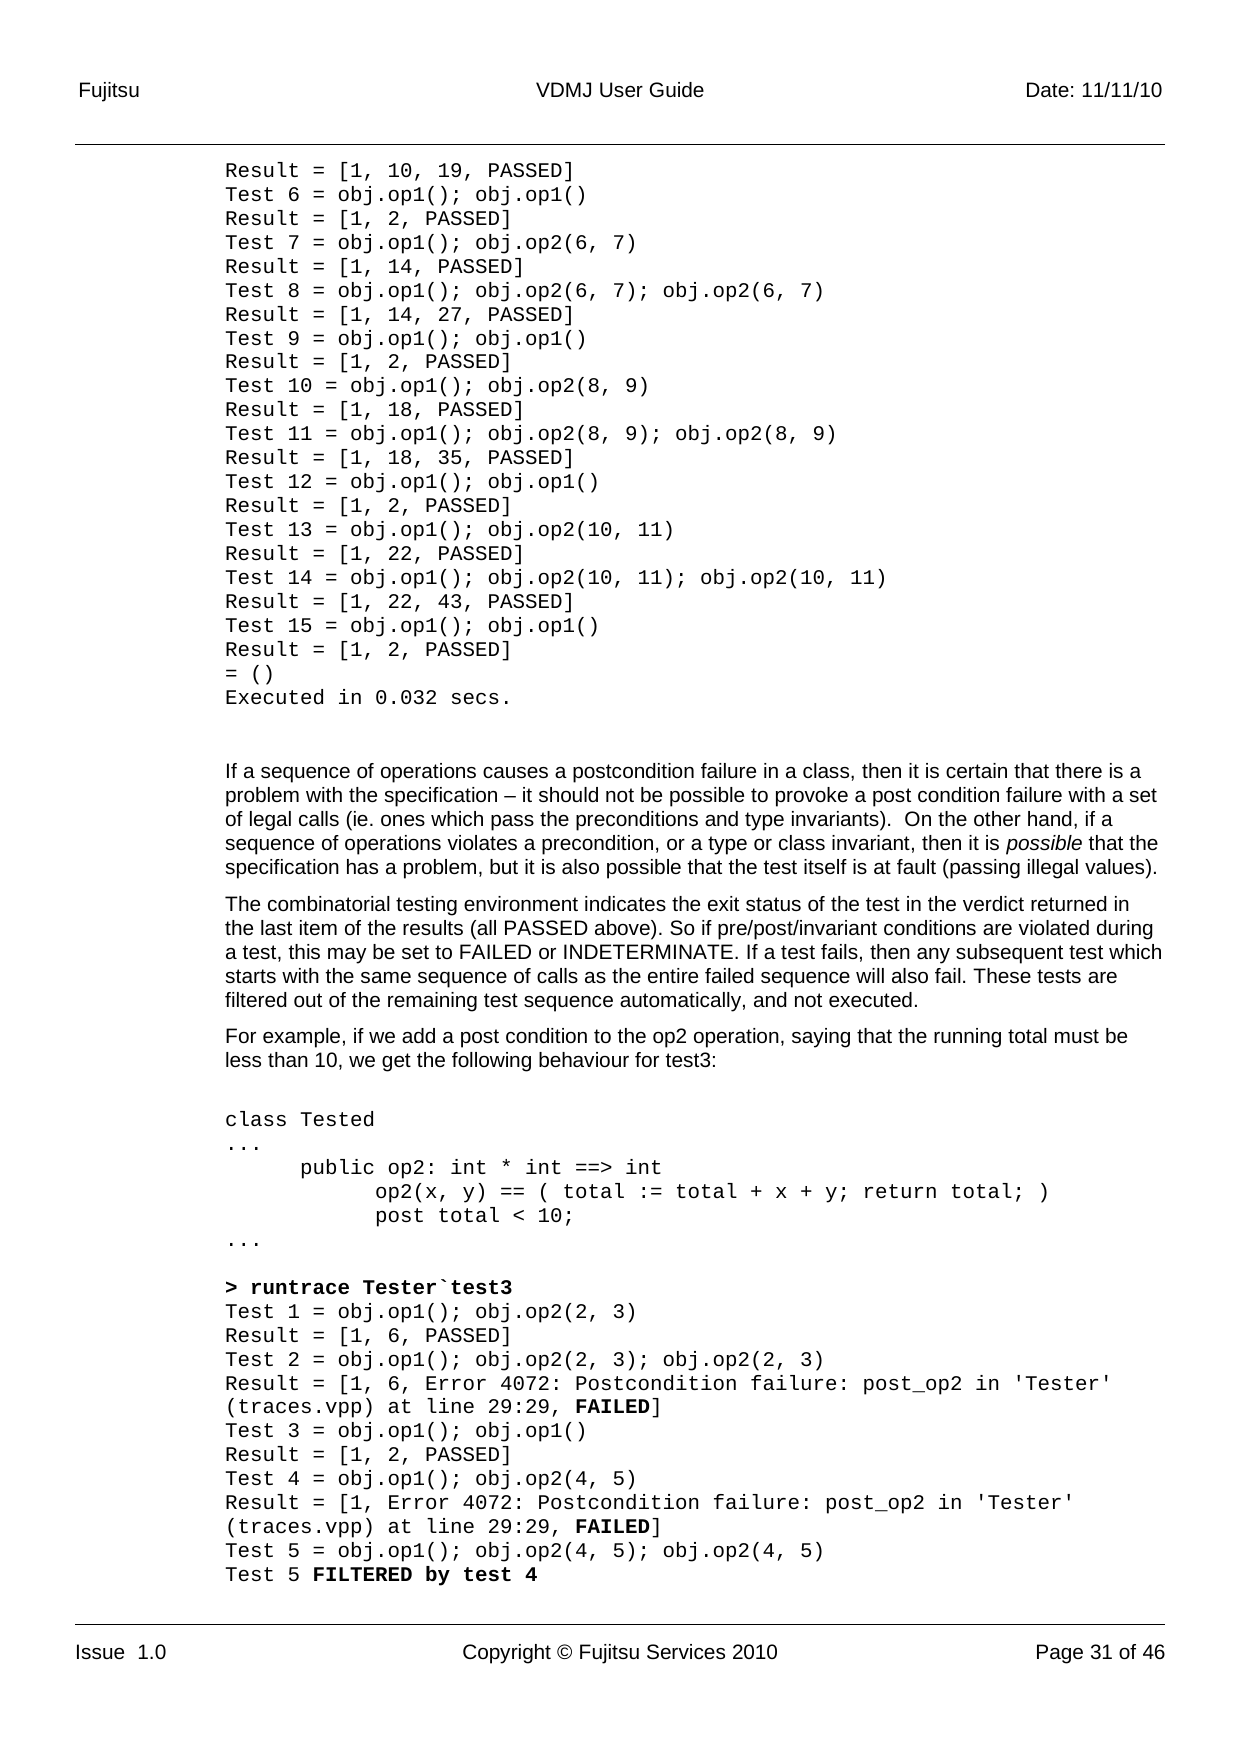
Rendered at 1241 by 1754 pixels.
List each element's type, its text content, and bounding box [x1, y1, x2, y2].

text Test 8 = obj.op1(); obj.op2(6, 7); obj.op2(6, 7) [225, 279, 1165, 303]
text Test 7 = obj.op1(); obj.op2(6, 7) [225, 232, 1165, 256]
text Result = [1, 14, PASSED] [225, 256, 1165, 279]
text post total < 10; [225, 1205, 1165, 1229]
text Result = [1, 18, PASSED] [225, 399, 1165, 423]
text Test 9 = obj.op1(); obj.op1() [225, 327, 1165, 351]
text Test 15 = obj.op1(); obj.op1() [225, 615, 1165, 639]
text Test 1 = obj.op1(); obj.op2(2, 3) [225, 1301, 1165, 1324]
text class Tested [225, 1109, 1165, 1133]
text Result = [1, 6, PASSED] [225, 1324, 1165, 1348]
text > runtrace Tester`test3 [225, 1277, 1165, 1301]
text Test 5 FILTERED by test 4 [225, 1564, 1165, 1588]
text ... [225, 1229, 1165, 1253]
text = () [225, 663, 1165, 687]
text Test 3 = obj.op1(); obj.op1() [225, 1420, 1165, 1444]
text Result = [1, 22, 43, PASSED] [225, 591, 1165, 615]
text Result = [1, 2, PASSED] [225, 208, 1165, 232]
text Result = [1, 2, PASSED] [225, 1444, 1165, 1468]
text Result = [1, 22, PASSED] [225, 543, 1165, 567]
text Test 14 = obj.op1(); obj.op2(10, 11); obj.op2(10, 11) [225, 567, 1165, 591]
text ... [225, 1133, 1165, 1157]
text Test 12 = obj.op1(); obj.op1() [225, 471, 1165, 495]
text Result = [1, Error 4072: Postcondition failure: post_op2 in 'Tester' (traces.vpp) at line 29:29, FAILED] [225, 1492, 1165, 1540]
text Result = [1, 2, PASSED] [225, 351, 1165, 375]
text The combinatorial testing environment indicates the exit status of the test in the verdict returned in the last item of the results (all PASSED above). So if pre/post/invariant conditions are violated during a test, this may be set to FAILED or INDETERMINATE. If a test fails, then any subsequent test which starts with the same sequence of calls as the entire failed sequence will also fail. These tests are filtered out of the remaining test sequence automatically, and not executed. [225, 891, 1165, 1012]
text Result = [1, 6, Error 4072: Postcondition failure: post_op2 in 'Tester' (traces.vpp) at line 29:29, FAILED] [225, 1372, 1165, 1420]
text Executed in 0.032 secs. [225, 687, 1165, 711]
text For example, if we add a post condition to the op2 operation, saying that the running total must be less than 10, we get the following behaviour for test3: [225, 1024, 1165, 1072]
text Result = [1, 10, 19, PASSED] [225, 160, 1165, 184]
text Result = [1, 2, PASSED] [225, 639, 1165, 663]
text op2(x, y) == ( total := total + x + y; return total; ) [225, 1181, 1165, 1205]
text Test 6 = obj.op1(); obj.op1() [225, 184, 1165, 208]
text public op2: int * int ==> int [225, 1157, 1165, 1181]
text If a sequence of operations causes a postcondition failure in a class, then it is certain that there is a problem with the specification – it should not be possible to provoke a post condition failure with a set of legal calls (ie. ones which pass the preconditions and type invariants). On the other hand, if a sequence of operations violates a precondition, or a type or class invariant, then it is possible that the specification has a problem, but it is also possible that the test itself is at fault (passing illegal values). [225, 759, 1165, 879]
text Result = [1, 14, 27, PASSED] [225, 303, 1165, 327]
text Test 13 = obj.op1(); obj.op2(10, 11) [225, 519, 1165, 543]
text Test 5 = obj.op1(); obj.op2(4, 5); obj.op2(4, 5) [225, 1540, 1165, 1564]
text Test 10 = obj.op1(); obj.op2(8, 9) [225, 375, 1165, 399]
text Result = [1, 18, 35, PASSED] [225, 447, 1165, 471]
text Test 4 = obj.op1(); obj.op2(4, 5) [225, 1468, 1165, 1492]
text Test 2 = obj.op1(); obj.op2(2, 3); obj.op2(2, 3) [225, 1348, 1165, 1372]
text Test 11 = obj.op1(); obj.op2(8, 9); obj.op2(8, 9) [225, 423, 1165, 447]
text Result = [1, 2, PASSED] [225, 495, 1165, 519]
